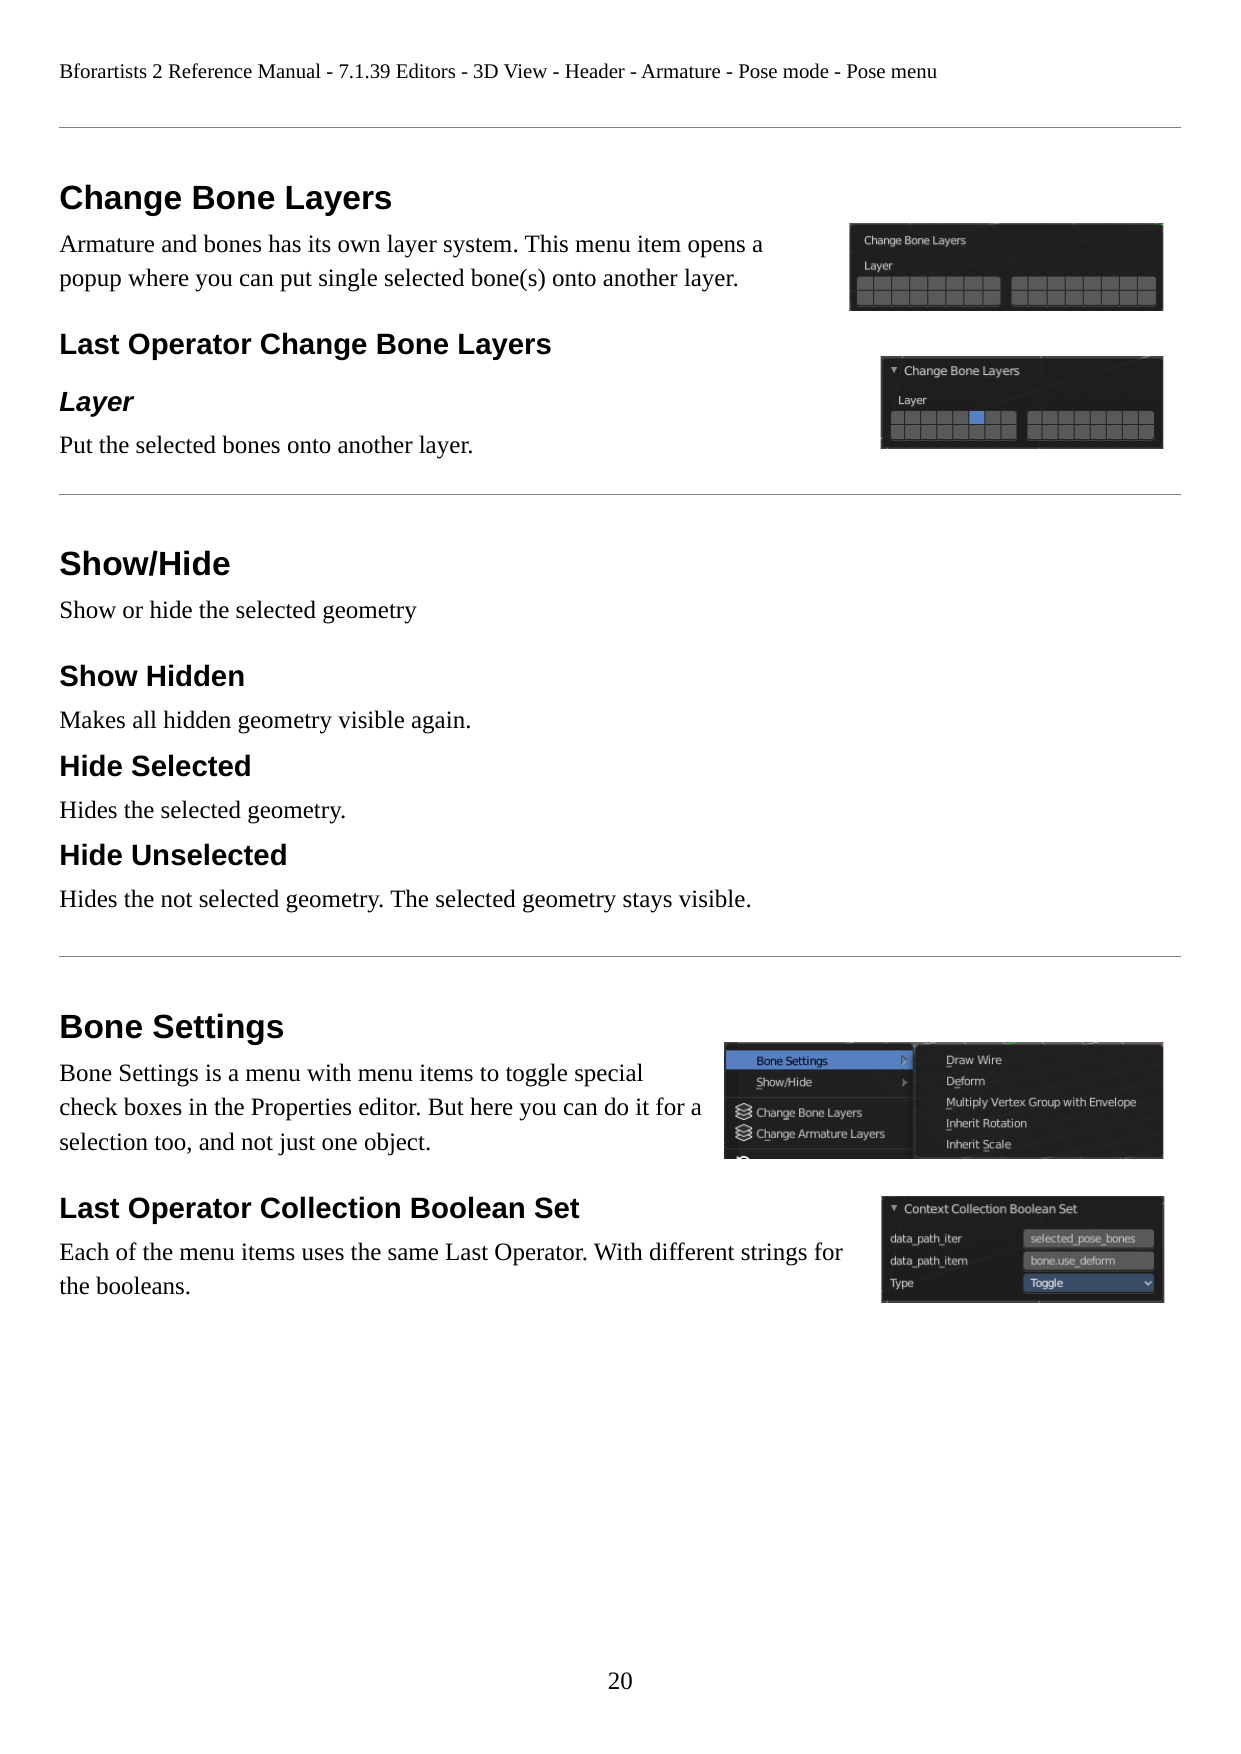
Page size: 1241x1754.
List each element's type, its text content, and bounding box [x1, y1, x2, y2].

picture [849, 223, 1164, 311]
text Makes all hidden geometry visible again. [59, 705, 1181, 734]
subtitle Show/Hide [59, 544, 1181, 583]
subtitle [1164, 386, 1181, 417]
text Put the selected bones onto another layer. [59, 430, 1181, 459]
text Armature and bones has its own layer system. This menu item opens a popup where you can put single selected bone(s) onto another layer. [59, 229, 849, 292]
picture [880, 356, 1164, 449]
subtitle Show Hidden [59, 659, 1181, 693]
text Bone Settings is a menu with menu items to toggle special check boxes in the Properties editor. But here you can do it for a selection too, and not just one object. [59, 1058, 724, 1156]
picture [724, 1042, 1164, 1159]
text Hides the not selected geometry. The selected geometry stays visible. [59, 884, 1181, 913]
text Hides the selected geometry. [59, 795, 1181, 823]
subtitle Hide Selected [59, 748, 1181, 782]
text Each of the menu items uses the same Last Operator. With different strings for the booleans. [59, 1237, 881, 1300]
text Show or hide the selected geometry [59, 595, 1181, 624]
subtitle Last Operator Collection Boolean Set [59, 1191, 1181, 1224]
subtitle Bone Settings [59, 1007, 1181, 1045]
subtitle Hide Unselected [59, 838, 1181, 872]
picture [881, 1196, 1165, 1303]
subtitle Change Bone Layers [59, 178, 1181, 216]
subtitle Last Operator Change Bone Layers [59, 327, 1181, 361]
subtitle Layer [59, 386, 880, 417]
